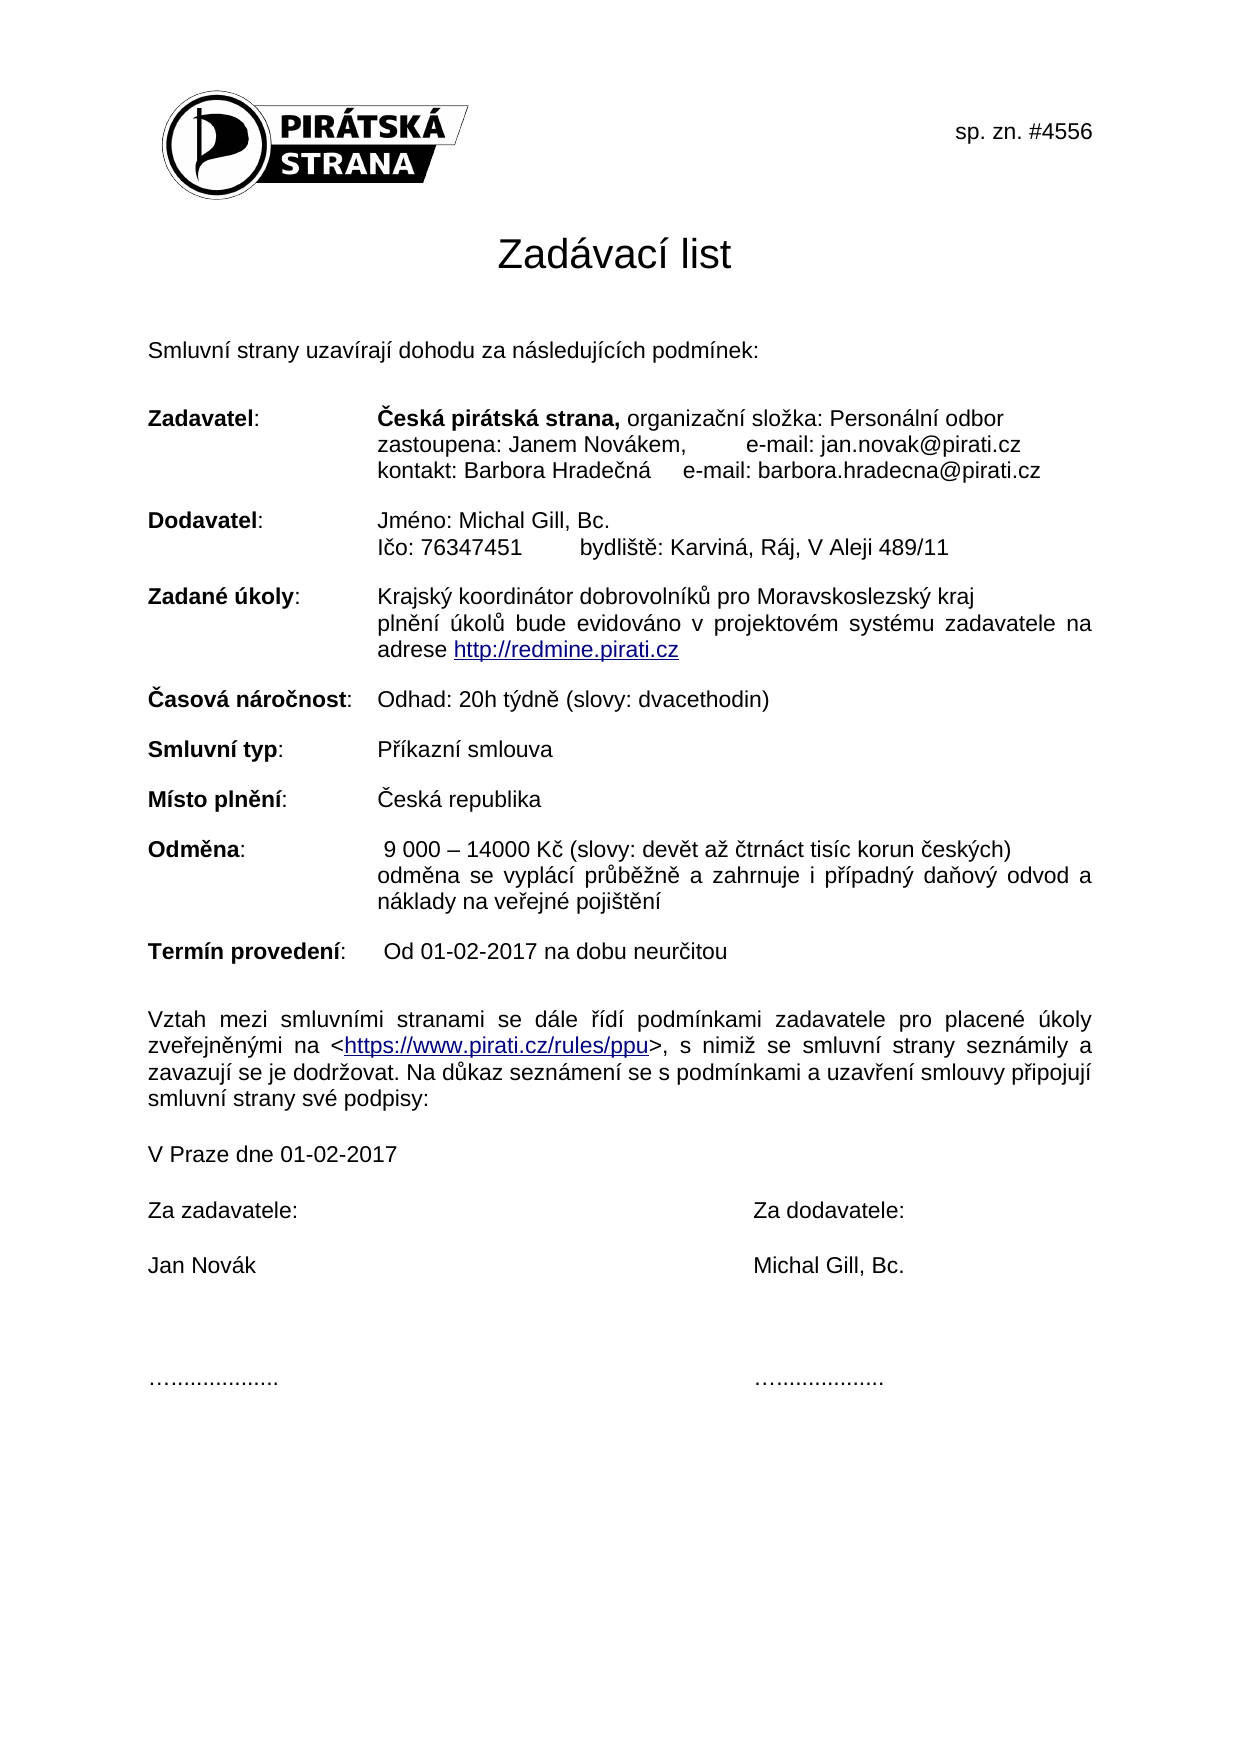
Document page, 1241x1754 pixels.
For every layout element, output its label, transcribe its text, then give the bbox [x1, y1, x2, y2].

text sp. zn. #4556 [483, 118, 1093, 144]
table_header Česká pirátská strana, organizační složka: Personální odbor zastoupena: Janem Novákem, e-mail: jan.novak@pirati.cz kontakt: Barbora Hradečná e-mail: barbora.hradecna@pirati.cz [377, 393, 1093, 495]
table_header Zadavatel: [148, 393, 377, 495]
table_cell Smluvní typ: [148, 724, 377, 774]
text Smluvní strany uzavírají dohodu za následujících podmínek: [148, 337, 1093, 363]
table_cell Česká republika [377, 774, 1093, 824]
table_cell Dodavatel: [148, 495, 377, 572]
text …................. …................. [148, 1364, 1093, 1390]
table_cell Od 01-02-2017 na dobu neurčitou [377, 926, 1093, 976]
table_cell Příkazní smlouva [377, 724, 1093, 774]
table_cell Odhad: 20h týdně (slovy: dvacethodin) [377, 674, 1093, 724]
subtitle Zadávací list [148, 230, 1093, 278]
table_cell Jméno: Michal Gill, Bc. Ičo: 76347451 bydliště: Karviná, Ráj, V Aleji 489/11 [377, 495, 1093, 572]
text Vztah mezi smluvními stranami se dále řídí podmínkami zadavatele pro placené úkoly zveřejněnými na <https://www.pirati.cz/rules/ppu>, s nimiž se smluvní strany seznámily a zavazují se je dodržovat. Na důkaz seznámení se s podmínkami a uzavření smlouvy připojují smluvní strany své podpisy: [148, 1006, 1093, 1111]
table_cell Časová náročnost: [148, 674, 377, 724]
table_cell Zadané úkoly: [148, 572, 377, 674]
table_cell Odměna: [148, 824, 377, 926]
text Jan Novák Michal Gill, Bc. [148, 1252, 1093, 1279]
text Za zadavatele: Za dodavatele: [148, 1197, 1093, 1223]
table_cell Místo plnění: [148, 774, 377, 824]
table_cell Krajský koordinátor dobrovolníků pro Moravskoslezský kraj plnění úkolů bude evidováno v projektovém systému zadavatele na adrese http://redmine.pirati.cz [377, 572, 1093, 674]
picture [147, 75, 483, 214]
text V Praze dne 01-02-2017 [148, 1141, 1093, 1167]
table_cell Termín provedení: [148, 926, 377, 976]
table_cell 9 000 – 14000 Kč (slovy: devět až čtrnáct tisíc korun českých) odměna se vyplácí průběžně a zahrnuje i případný daňový odvod a náklady na veřejné pojištění [377, 824, 1093, 926]
